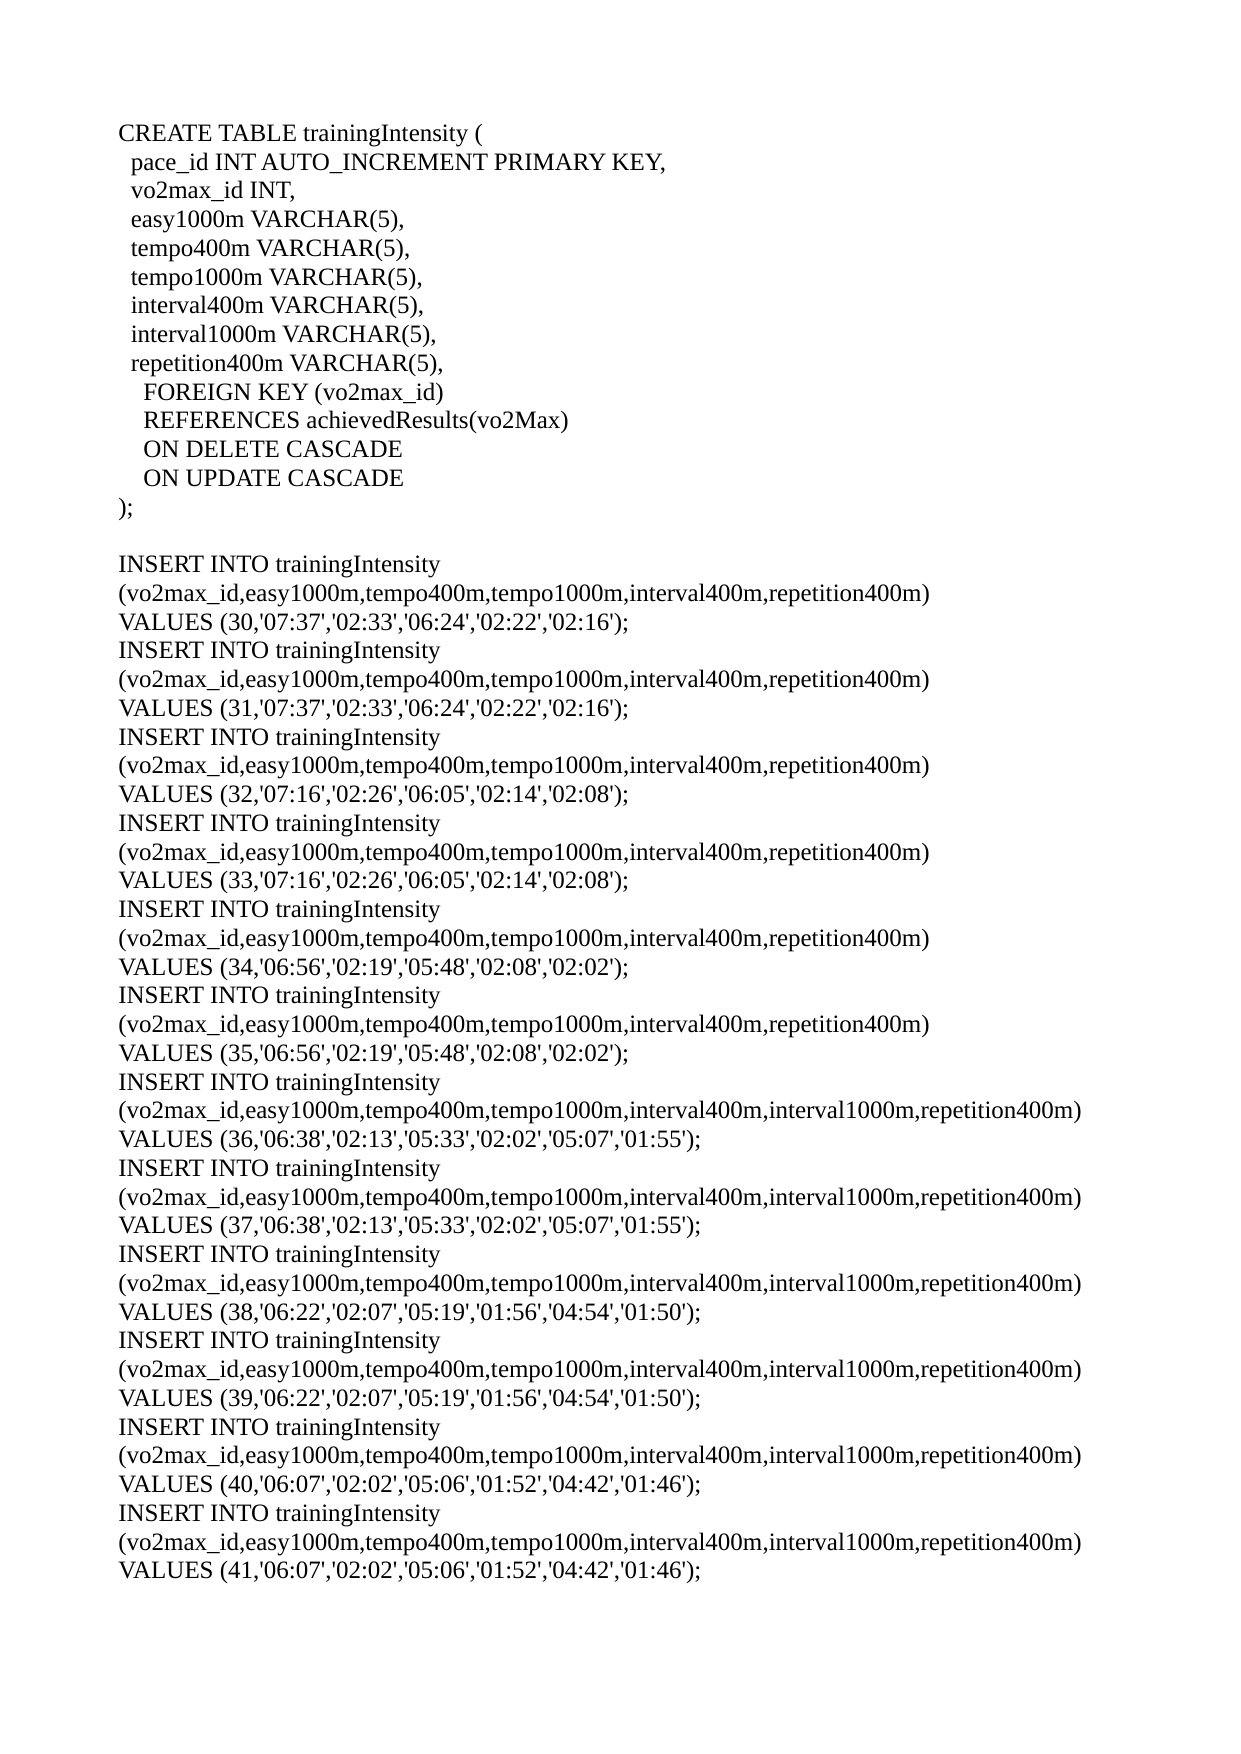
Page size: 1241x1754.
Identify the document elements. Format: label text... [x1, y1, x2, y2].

text vo2max_id INT, [118, 176, 1122, 204]
text VALUES (36,'06:38','02:13','05:33','02:02','05:07','01:55'); [118, 1124, 1122, 1153]
text VALUES (33,'07:16','02:26','06:05','02:14','02:08'); [118, 866, 1122, 894]
text INSERT INTO trainingIntensity (vo2max_id,easy1000m,tempo400m,tempo1000m,interval400m,repetition400m) [118, 549, 1122, 607]
text VALUES (40,'06:07','02:02','05:06','01:52','04:42','01:46'); [118, 1469, 1122, 1498]
text VALUES (38,'06:22','02:07','05:19','01:56','04:54','01:50'); [118, 1297, 1122, 1326]
text ); [118, 492, 1122, 521]
text tempo400m VARCHAR(5), [118, 233, 1122, 262]
text ON UPDATE CASCADE [118, 463, 1122, 492]
text VALUES (39,'06:22','02:07','05:19','01:56','04:54','01:50'); [118, 1383, 1122, 1412]
text INSERT INTO trainingIntensity (vo2max_id,easy1000m,tempo400m,tempo1000m,interval400m,interval1000m,repetition400m) [118, 1239, 1122, 1297]
text CREATE TABLE trainingIntensity ( [118, 118, 1122, 147]
text interval1000m VARCHAR(5), [118, 319, 1122, 348]
text INSERT INTO trainingIntensity (vo2max_id,easy1000m,tempo400m,tempo1000m,interval400m,interval1000m,repetition400m) [118, 1412, 1122, 1469]
text FOREIGN KEY (vo2max_id) [118, 377, 1122, 406]
text VALUES (34,'06:56','02:19','05:48','02:08','02:02'); [118, 952, 1122, 981]
text INSERT INTO trainingIntensity (vo2max_id,easy1000m,tempo400m,tempo1000m,interval400m,repetition400m) [118, 981, 1122, 1038]
text ON DELETE CASCADE [118, 434, 1122, 463]
text VALUES (41,'06:07','02:02','05:06','01:52','04:42','01:46'); [118, 1556, 1122, 1584]
text VALUES (37,'06:38','02:13','05:33','02:02','05:07','01:55'); [118, 1211, 1122, 1239]
text easy1000m VARCHAR(5), [118, 204, 1122, 233]
text INSERT INTO trainingIntensity (vo2max_id,easy1000m,tempo400m,tempo1000m,interval400m,repetition400m) [118, 722, 1122, 779]
text pace_id INT AUTO_INCREMENT PRIMARY KEY, [118, 147, 1122, 176]
text VALUES (35,'06:56','02:19','05:48','02:08','02:02'); [118, 1038, 1122, 1067]
text INSERT INTO trainingIntensity (vo2max_id,easy1000m,tempo400m,tempo1000m,interval400m,repetition400m) [118, 808, 1122, 866]
text interval400m VARCHAR(5), [118, 291, 1122, 319]
text VALUES (31,'07:37','02:33','06:24','02:22','02:16'); [118, 693, 1122, 722]
text INSERT INTO trainingIntensity (vo2max_id,easy1000m,tempo400m,tempo1000m,interval400m,repetition400m) [118, 894, 1122, 952]
text INSERT INTO trainingIntensity (vo2max_id,easy1000m,tempo400m,tempo1000m,interval400m,interval1000m,repetition400m) [118, 1498, 1122, 1556]
text VALUES (30,'07:37','02:33','06:24','02:22','02:16'); [118, 607, 1122, 636]
text repetition400m VARCHAR(5), [118, 348, 1122, 377]
text VALUES (32,'07:16','02:26','06:05','02:14','02:08'); [118, 779, 1122, 808]
text INSERT INTO trainingIntensity (vo2max_id,easy1000m,tempo400m,tempo1000m,interval400m,interval1000m,repetition400m) [118, 1067, 1122, 1124]
text INSERT INTO trainingIntensity (vo2max_id,easy1000m,tempo400m,tempo1000m,interval400m,interval1000m,repetition400m) [118, 1153, 1122, 1211]
text INSERT INTO trainingIntensity (vo2max_id,easy1000m,tempo400m,tempo1000m,interval400m,interval1000m,repetition400m) [118, 1326, 1122, 1383]
text tempo1000m VARCHAR(5), [118, 262, 1122, 291]
text INSERT INTO trainingIntensity (vo2max_id,easy1000m,tempo400m,tempo1000m,interval400m,repetition400m) [118, 636, 1122, 693]
text REFERENCES achievedResults(vo2Max) [118, 406, 1122, 434]
